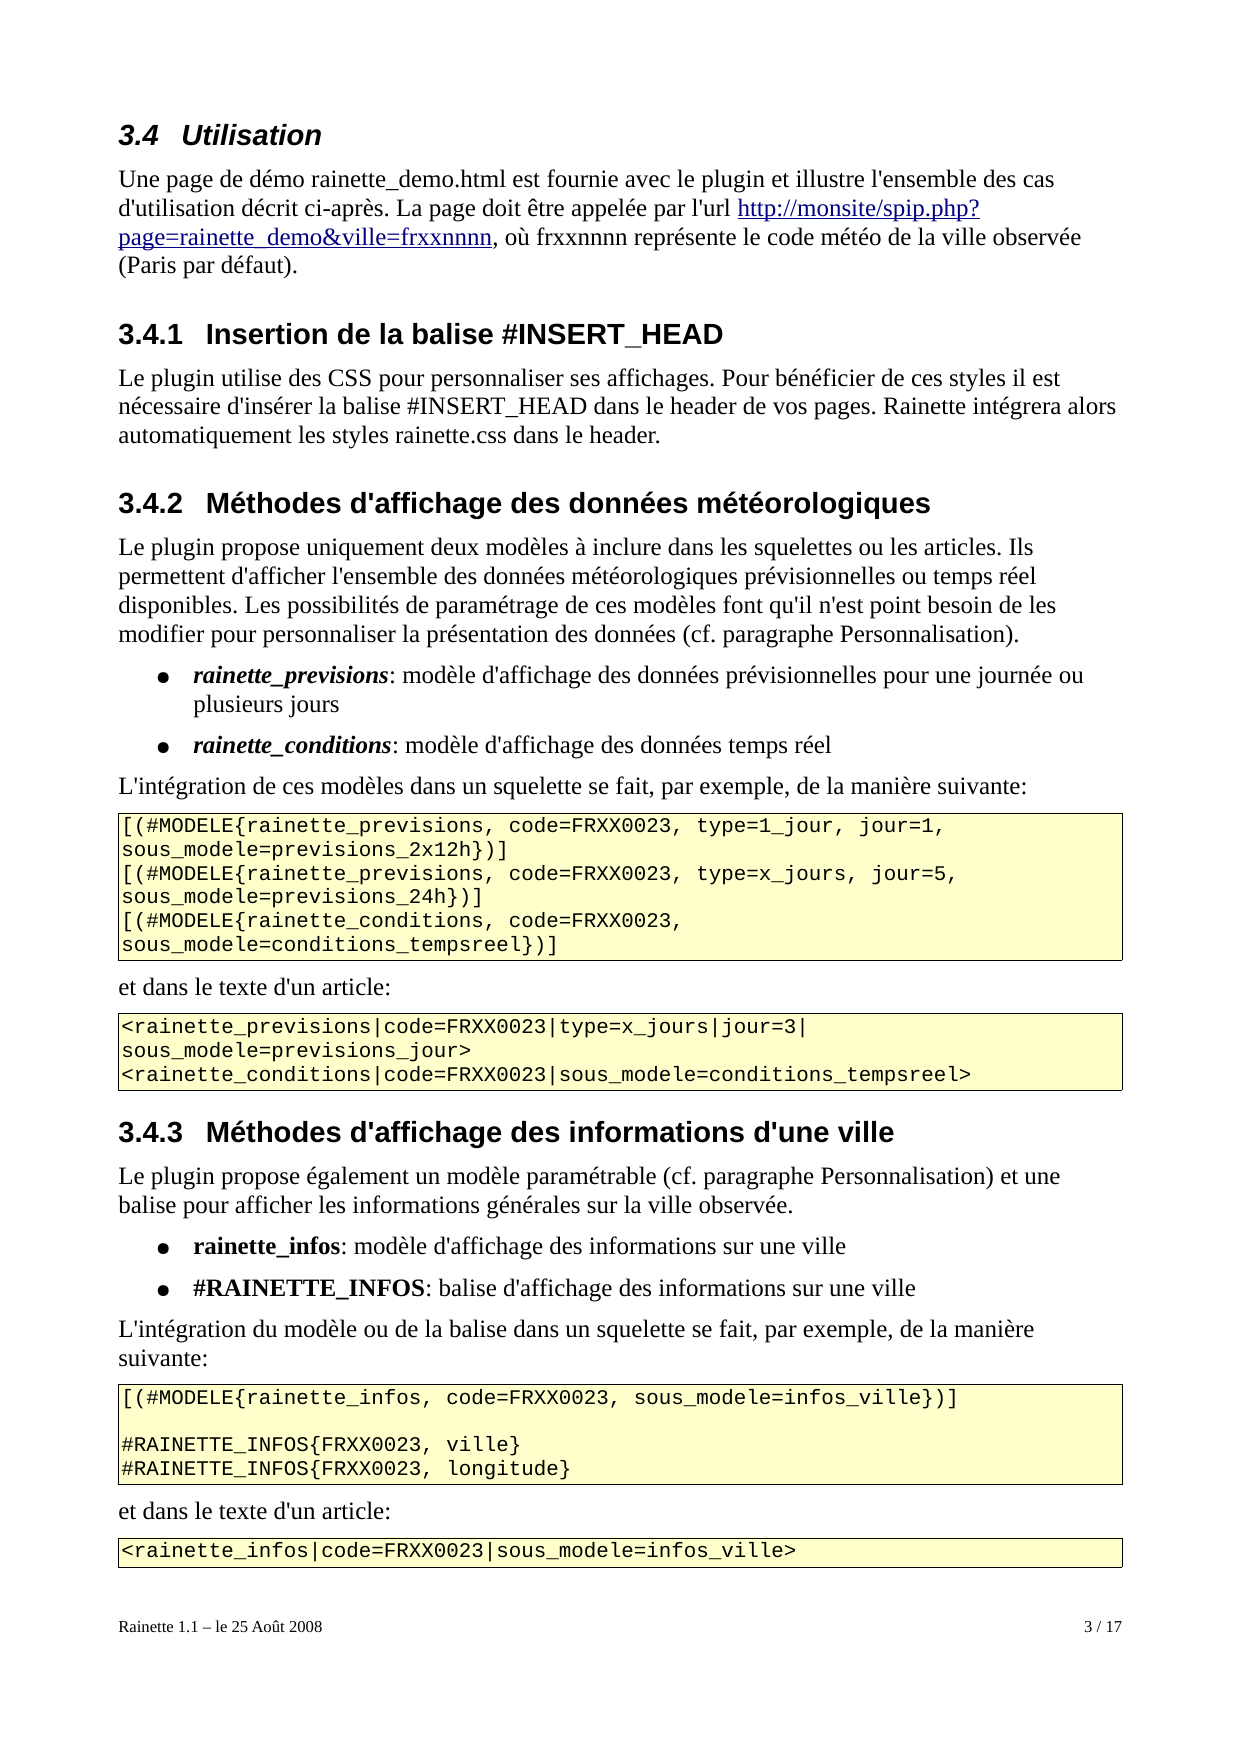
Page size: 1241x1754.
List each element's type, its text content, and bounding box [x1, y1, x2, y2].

text L'intégration de ces modèles dans un squelette se fait, par exemple, de la manière suivante: [118, 771, 1122, 800]
text <rainette_conditions|code=FRXX0023|sous_modele=conditions_tempsreel> [119, 1061, 1122, 1090]
subtitle Méthodes d'affichage des informations d'une ville [118, 1115, 1122, 1149]
list rainette_infos: modèle d'affichage des informations sur une ville [156, 1231, 1122, 1260]
text Le plugin utilise des CSS pour personnaliser ses affichages. Pour bénéficier de ces styles il est nécessaire d'insérer la balise #INSERT_HEAD dans le header de vos pages. Rainette intégrera alors automatiquement les styles rainette.css dans le header. [118, 363, 1122, 449]
list Une page de démo rainette_demo.html est fournie avec le plugin et illustre l'ensemble des cas d'utilisation décrit ci-après. La page doit être appelée par l'url http://monsite/spip.php?page=rainette_demo&ville=frxxnnnn, où frxxnnnn représente le code météo de la ville observée (Paris par défaut). [118, 164, 1122, 279]
text <rainette_previsions|code=FRXX0023|type=x_jours|jour=3|sous_modele=previsions_jour> [119, 1014, 1122, 1061]
text [(#MODELE{rainette_conditions, code=FRXX0023, sous_modele=conditions_tempsreel})] [119, 907, 1122, 960]
list rainette_conditions: modèle d'affichage des données temps réel [156, 730, 1122, 759]
list rainette_previsions: modèle d'affichage des données prévisionnelles pour une journée ou plusieurs jours [156, 660, 1122, 717]
text L'intégration du modèle ou de la balise dans un squelette se fait, par exemple, de la manière suivante: [118, 1314, 1122, 1371]
text [(#MODELE{rainette_previsions, code=FRXX0023, type=1_jour, jour=1, sous_modele=previsions_2x12h})] [119, 814, 1122, 860]
text [(#MODELE{rainette_infos, code=FRXX0023, sous_modele=infos_ville})] [119, 1385, 1122, 1407]
text et dans le texte d'un article: [118, 972, 1122, 1001]
text Le plugin propose également un modèle paramétrable (cf. paragraphe Personnalisation) et une balise pour afficher les informations générales sur la ville observée. [118, 1161, 1122, 1219]
text Le plugin propose uniquement deux modèles à inclure dans les squelettes ou les articles. Ils permettent d'afficher l'ensemble des données météorologiques prévisionnelles ou temps réel disponibles. Les possibilités de paramétrage de ces modèles font qu'il n'est point besoin de les modifier pour personnaliser la présentation des données (cf. paragraphe Personnalisation). [118, 532, 1122, 647]
list #RAINETTE_INFOS: balise d'affichage des informations sur une ville [156, 1273, 1122, 1301]
text <rainette_infos|code=FRXX0023|sous_modele=infos_ville> [119, 1539, 1122, 1567]
subtitle Méthodes d'affichage des données météorologiques [118, 486, 1122, 520]
text et dans le texte d'un article: [118, 1496, 1122, 1525]
text [(#MODELE{rainette_previsions, code=FRXX0023, type=x_jours, jour=5, sous_modele=previsions_24h})] [119, 860, 1122, 907]
subtitle Utilisation [118, 118, 1122, 152]
subtitle Insertion de la balise #INSERT_HEAD [118, 317, 1122, 350]
text #RAINETTE_INFOS{FRXX0023, longitude} [119, 1455, 1122, 1484]
text #RAINETTE_INFOS{FRXX0023, ville} [119, 1431, 1122, 1455]
